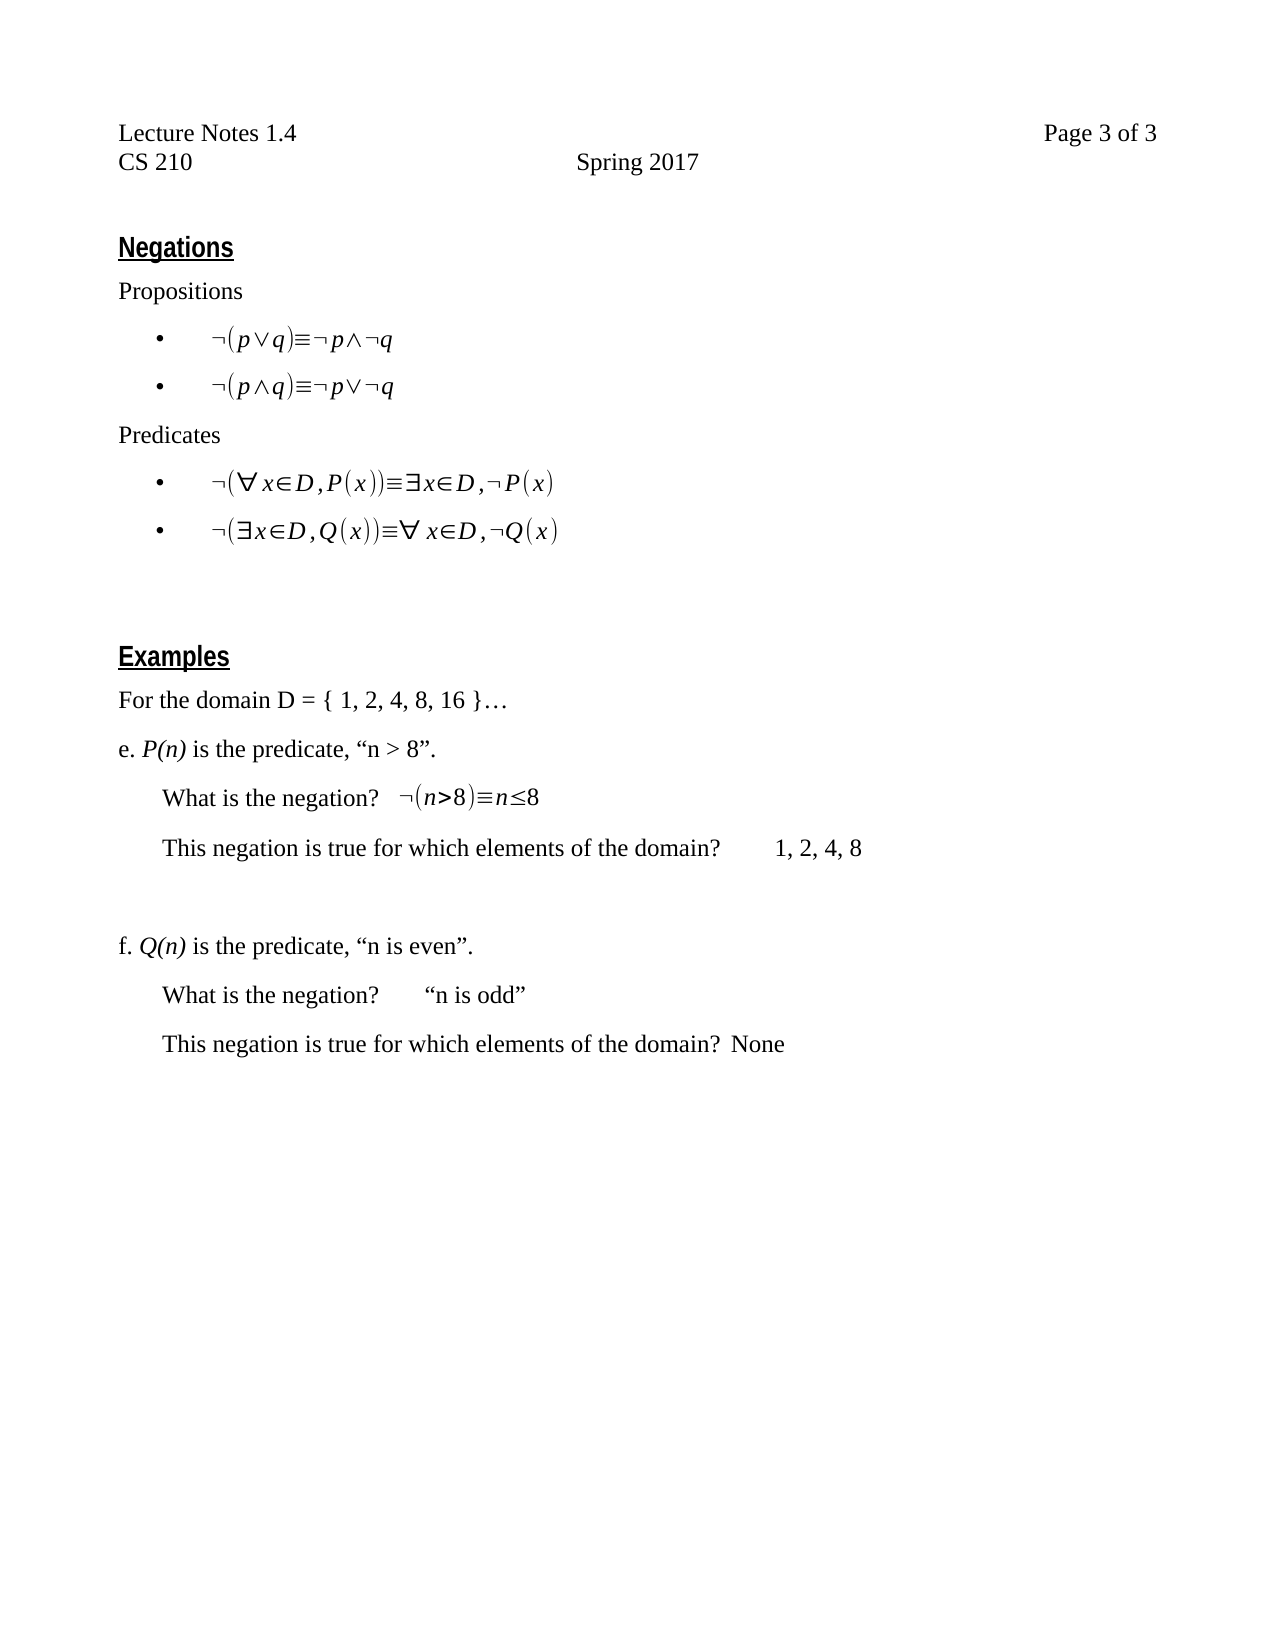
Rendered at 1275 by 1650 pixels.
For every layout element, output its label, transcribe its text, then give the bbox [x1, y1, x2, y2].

subtitle Negations [118, 230, 1157, 263]
text This negation is true for which elements of the domain? 1, 2, 4, 8 [118, 833, 1157, 862]
text This negation is true for which elements of the domain? None [118, 1029, 1157, 1058]
text f. Q(n) is the predicate, “n is even”. [118, 931, 1157, 960]
subtitle Examples [118, 639, 1157, 672]
text Propositions [118, 276, 1157, 305]
text For the domain D = { 1, 2, 4, 8, 16 }… [118, 685, 1157, 713]
text e. P(n) is the predicate, “n > 8”. [118, 734, 1157, 763]
text What is the negation? “n is odd” [118, 980, 1157, 1009]
text Predicates [118, 420, 1157, 449]
text What is the negation? [118, 783, 1157, 812]
